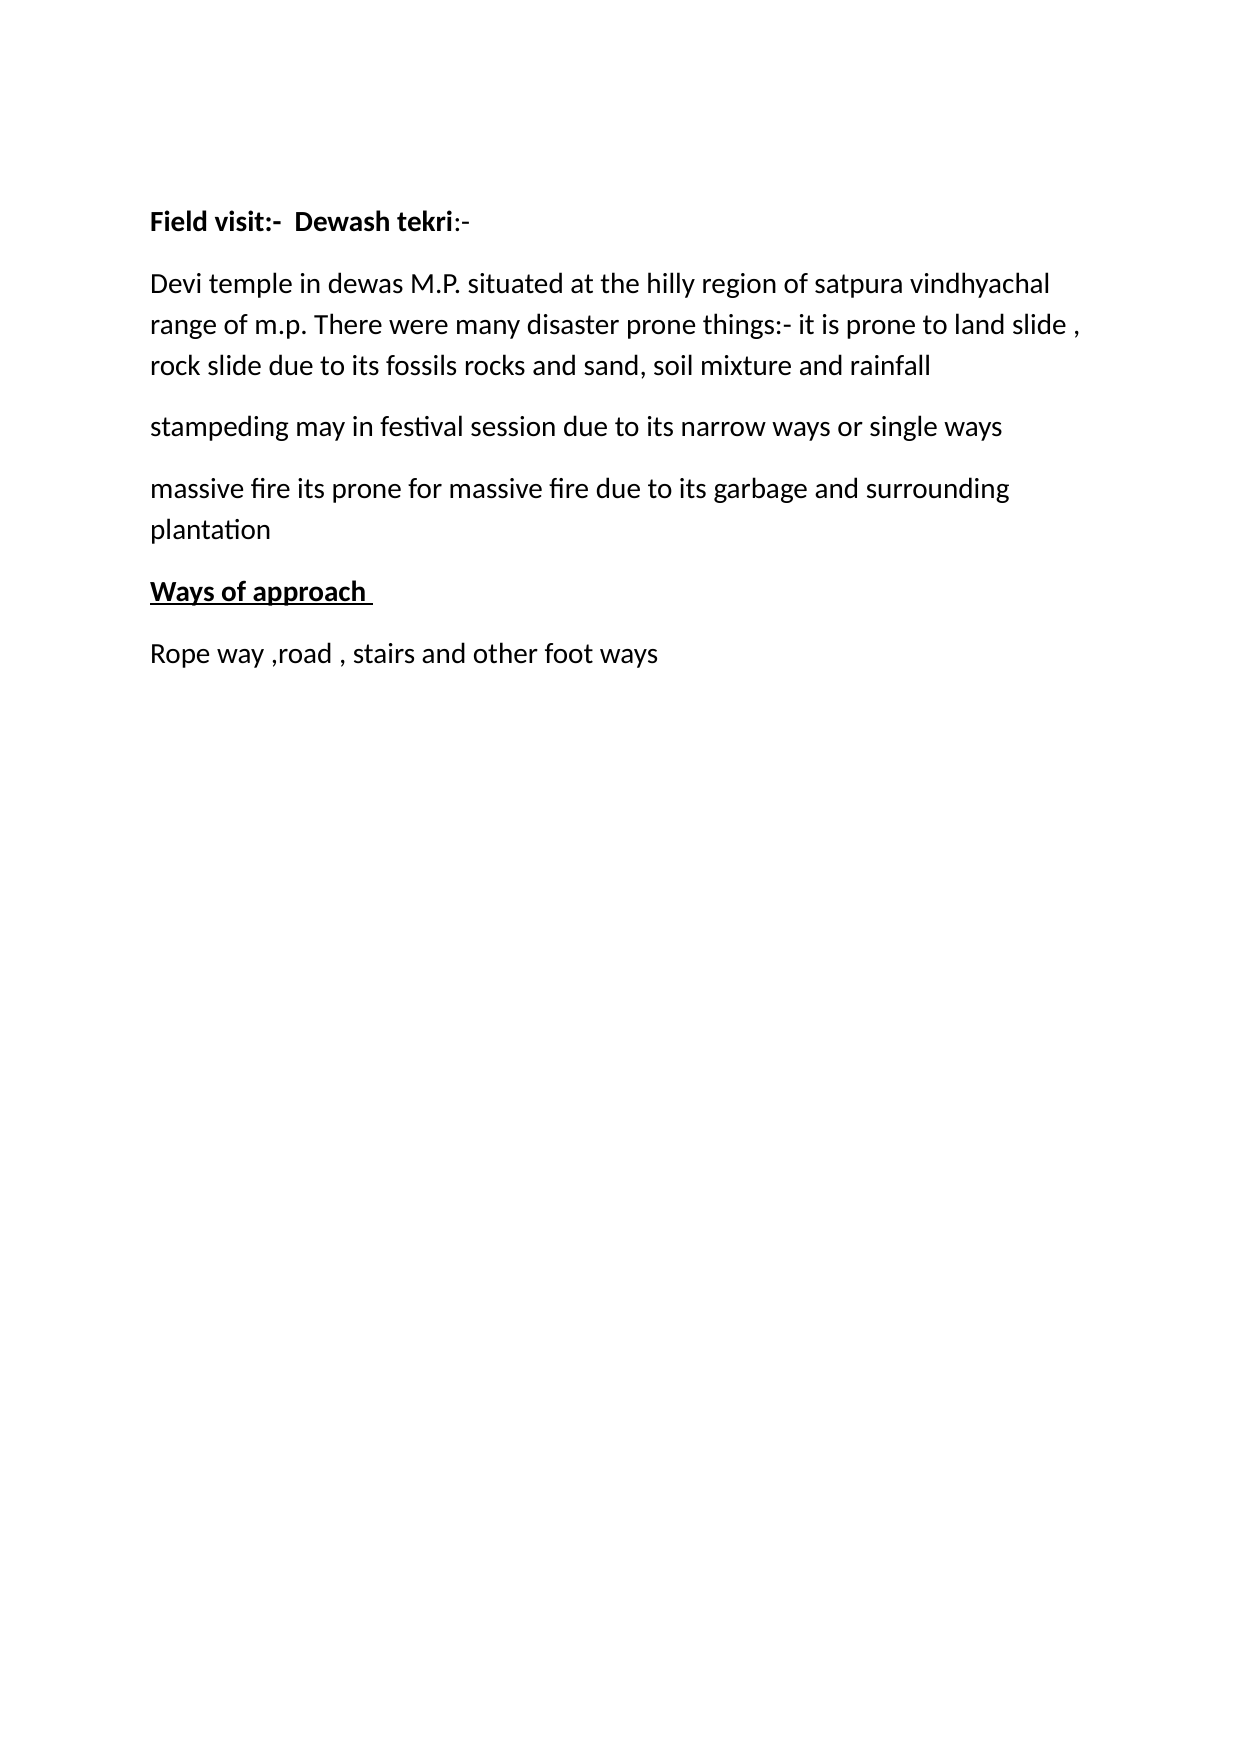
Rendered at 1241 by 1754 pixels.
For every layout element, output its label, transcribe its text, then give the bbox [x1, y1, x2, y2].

text Ways of approach [150, 573, 1090, 608]
text Devi temple in dewas M.P. situated at the hilly region of satpura vindhyachal range of m.p. There were many disaster prone things:- it is prone to land slide , rock slide due to its fossils rocks and sand, soil mixture and rainfall [150, 265, 1090, 382]
text Field visit:- Dewash tekri:- [150, 203, 1090, 239]
text Rope way ,road , stairs and other foot ways [150, 635, 1090, 670]
text massive fire its prone for massive fire due to its garbage and surrounding plantation [150, 470, 1090, 547]
text stampeding may in festival session due to its narrow ways or single ways [150, 408, 1090, 444]
